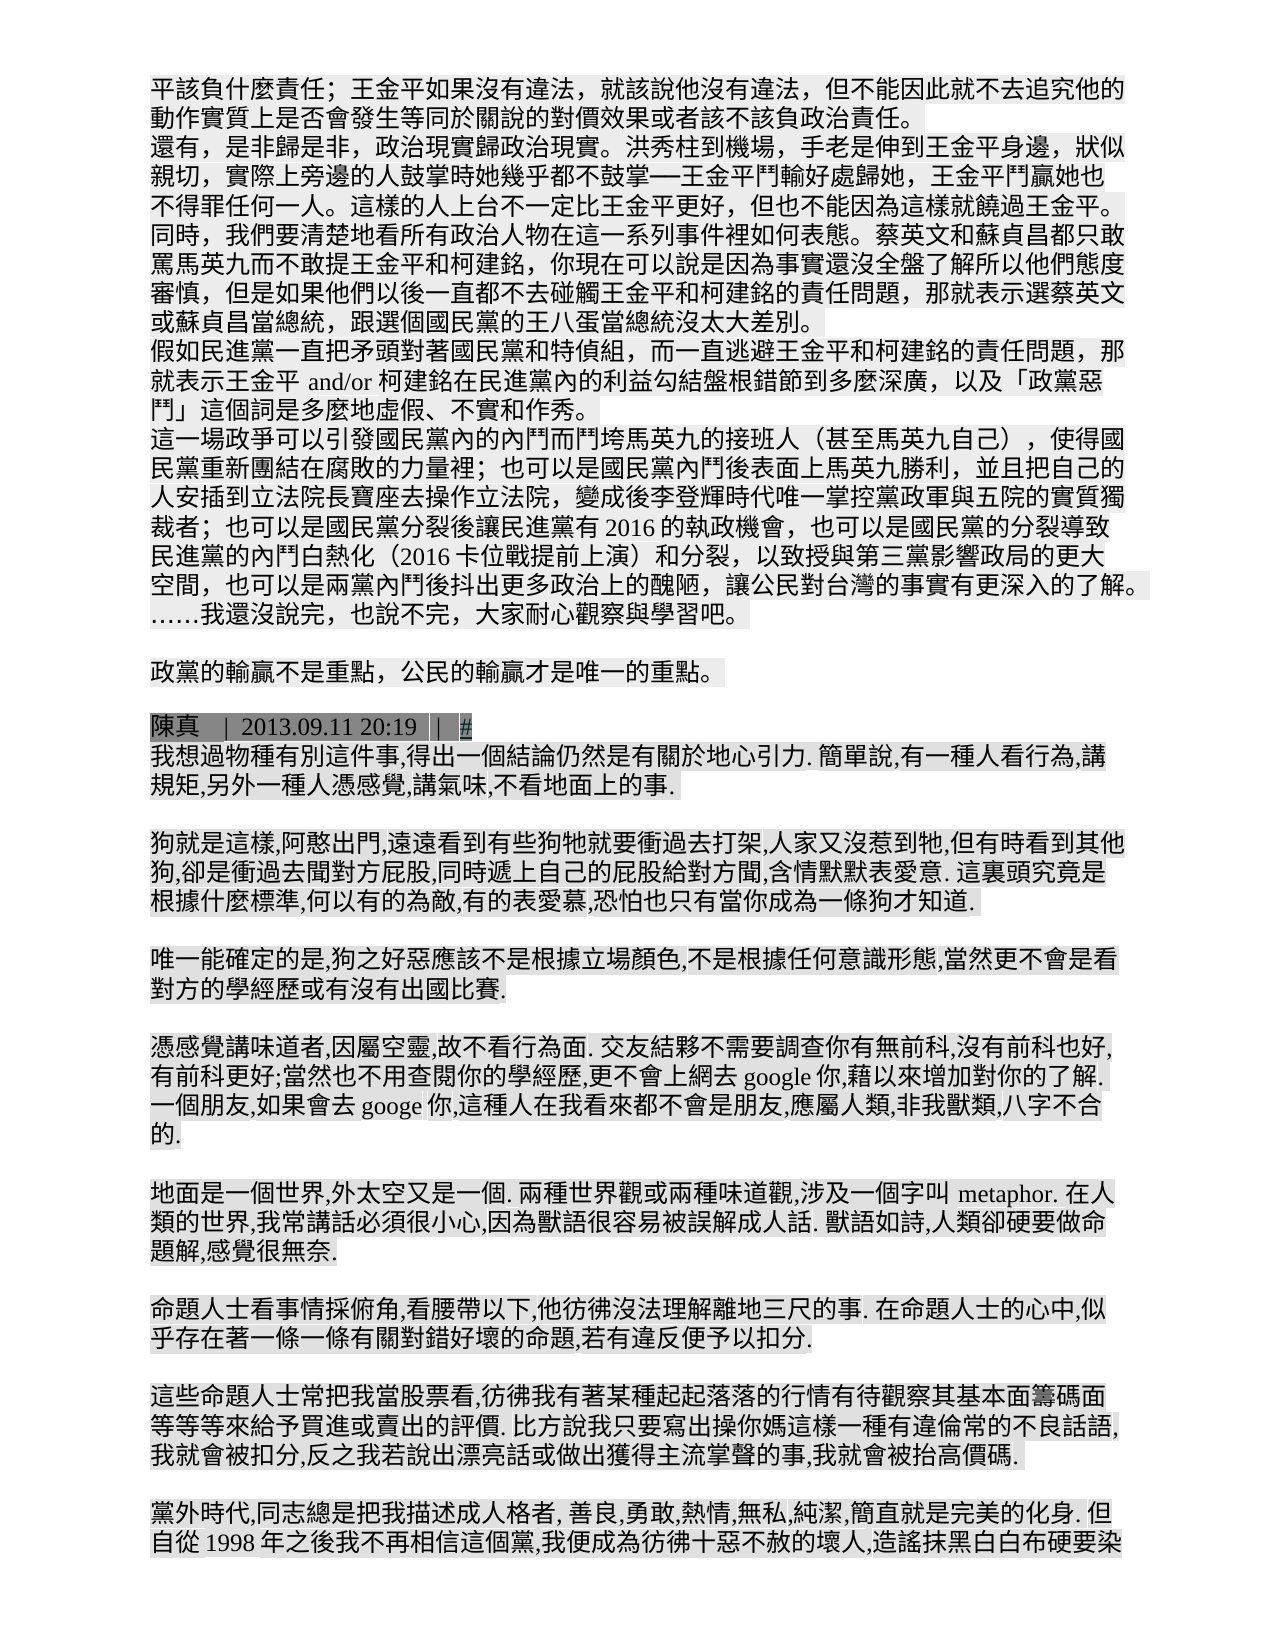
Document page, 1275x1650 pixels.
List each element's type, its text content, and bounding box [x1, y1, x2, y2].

text 我想過物種有別這件事,得出一個結論仍然是有關於地心引力. 簡單說,有一種人看行為,講規矩,另外一種人憑感覺,講氣味,不看地面上的事. 狗就是這樣,阿憨出門,遠遠看到有些狗牠就要衝過去打架,人家又沒惹到牠,但有時看到其他狗,卻是衝過去聞對方屁股,同時遞上自己的屁股給對方聞,含情默默表愛意. 這裏頭究竟是根據什麼標準,何以有的為敵,有的表愛慕,恐怕也只有當你成為一條狗才知道. 唯一能確定的是,狗之好惡應該不是根據立場顏色,不是根據任何意識形態,當然更不會是看對方的學經歷或有沒有出國比賽. 憑感覺講味道者,因屬空靈,故不看行為面. 交友結夥不需要調查你有無前科,沒有前科也好,有前科更好;當然也不用查閱你的學經歷,更不會上網去google你,藉以來增加對你的了解. 一個朋友,如果會去googe你,這種人在我看來都不會是朋友,應屬人類,非我獸類,八字不合的. 地面是一個世界,外太空又是一個. 兩種世界觀或兩種味道觀,涉及一個字叫 metaphor. 在人類的世界,我常講話必須很小心,因為獸語很容易被誤解成人話. 獸語如詩,人類卻硬要做命題解,感覺很無奈. 命題人士看事情採俯角,看腰帶以下,他彷彿沒法理解離地三尺的事. 在命題人士的心中,似乎存在著一條一條有關對錯好壞的命題,若有違反便予以扣分. 這些命題人士常把我當股票看,彷彿我有著某種起起落落的行情有待觀察其基本面籌碼面等等等來給予買進或賣出的評價. 比方說我只要寫出操你媽這樣一種有違倫常的不良話語,我就會被扣分,反之我若說出漂亮話或做出獲得主流掌聲的事,我就會被抬高價碼. 黨外時代,同志總是把我描述成人格者, 善良,勇敢,熱情,無私,純潔,簡直就是完美的化身. 但自從1998年之後我不再相信這個黨,我便成為彷彿十惡不赦的壞人,造謠抹黑白白布硬要染到黑. 命題人士相當重視行為,相信立場,彷彿行為或立場本身具有某種內在價值,獸類自然不會相信這個. 我光是穿拖鞋一路啃甘蔗去一位優雅的朋友家裏作客,都能讓對方嚇得花容失色. "Ohmygod! 你真的唸名校嗎?"朋友如是問. 若是對於進步界的正人君子來說,若我告訴他們我是股市高手,我的道德光環恐怕會立即熄滅,就像股票一樣,我會馬上跌停板. 不過這都是地面上人類常有的事,他們看待世界起起起伏伏很不確定,你沒法應付這些人,只能敬而遠之隨他們怎麼給你打分數. 獸類看世界倒是很固定而且黑白分明. 維根斯坦和Kusturica都說過一句話,他們說: 我看世界是彩色的,但我看人卻是黑白. 獸類既然憑感覺聞味道,今天讓你想吐的味道便永遠想吐,你做再多好事也沒用,行為表現完全合乎國民生活須知也沒用,味道是永恆的. 很難想像我哪一天會突然尊敬或喜歡起比方說愛台人士或什麼親x學者,他們不管說什麼,其實就直接當做放屁就是了. 但有些物種不一樣,他的叫聲,或高或低或悲或喜,總是會吸引你. [150, 742, 1125, 1558]
text 一篇蠻客觀的文章，蠻好奇接下來整個事件的走向會如何。 ＝＝＝＝＝＝＝＝＝＝＝＝＝＝＝＝＝＝＝＝＝＝＝ http://mhperng.blogspot.tw/2013/09/blog-post_10.html?m=1 2013年9月10日星期二 如何看「九月大戲」 這齣劇的戲碼不能叫「馬王鬥」，應該叫做「大亂鬥」──馬王鬥是藥引子，底下百家爭權，沒本事的人才把它拿到檯面上演演得轟轟烈烈，有本事的人鴨子滑水，全在私底下作業。王金平的機場記者會只是大家看得到的部份，誰知道他上飛機前打過多少電話，接到過多少電話？誰知道國民黨考紀會裡有多少人已經收到兩陣營發動的關切電話和施壓電話？誰知道國民黨內「本土派」跟民進黨高層有過多少電話？決定時勢發展的不是我們在電視、報紙上看到的部份，而是我們看不到、聽不到的部份。 先說是非，再說政治效應。 首先，這次的事件是是非非分成許多層次和面向，甚至彼此矛盾；但必須一碼歸一碼，清清楚楚一條罪一條罪地判，不要一罪抵一罪地便宜了事，更不可以功過相抵，「事緩則圓」地扯爛污。馬英九對王金平開鍘，不能因為這樣子讓你爽，就不去計較他紊亂憲政體制；反過來說，不能因為馬英九跟特偵組紊亂體制，就不問是非地饒了王金平和柯建銘。絕不能因為馬英九該打50大板，王金平也該打50大板，就兩相抵銷，最後人民又是惟一的輸家跟冤大頭。寧可王金平坐牢，馬英九跟著坐牢，人民省掉他們兩個以後的各種禮遇費。 其次，王金平是有打電話，法律上算不算關說讓學法的人去講；要說對價關係，只要在預算審查的敏感時機打電給行政機關首長，誰會笨到聽不懂「關切」電話的「弦外之音，言外之意」？這不就是對價？（嗯！馬英九突然腦金開竅了！）法律上有沒有「對價的具體事實」是一回子事，實質上有沒有威脅到行政機關是另一回子事，這是兩碼子事，不該當作一回子事來談。觸法則法辦，未觸法而有實質上的關說或對價「效果」，或舉止不當，就該想其他辦法適當地解決或處分。不可以說「因為沒觸法，所以就沒有政治責任」。 所以，如果馬英九紊亂憲政體制，那就罵馬英九紊亂憲政體制，但不可以因此不去問王金平該負什麼責任；王金平如果沒有違法，就該說他沒有違法，但不能因此就不去追究他的動作實質上是否會發生等同於關說的對價效果或者該不該負政治責任。 還有，是非歸是非，政治現實歸政治現實。洪秀柱到機場，手老是伸到王金平身邊，狀似親切，實際上旁邊的人鼓掌時她幾乎都不鼓掌──王金平鬥輸好處歸她，王金平鬥贏她也不得罪任何一人。這樣的人上台不一定比王金平更好，但也不能因為這樣就饒過王金平。 同時，我們要清楚地看所有政治人物在這一系列事件裡如何表態。蔡英文和蘇貞昌都只敢罵馬英九而不敢提王金平和柯建銘，你現在可以說是因為事實還沒全盤了解所以他們態度審慎，但是如果他們以後一直都不去碰觸王金平和柯建銘的責任問題，那就表示選蔡英文或蘇貞昌當總統，跟選個國民黨的王八蛋當總統沒太大差別。 假如民進黨一直把矛頭對著國民黨和特偵組，而一直逃避王金平和柯建銘的責任問題，那就表示王金平 and/or 柯建銘在民進黨內的利益勾結盤根錯節到多麼深廣，以及「政黨惡鬥」這個詞是多麼地虛假、不實和作秀。 這一場政爭可以引發國民黨內的內鬥而鬥垮馬英九的接班人（甚至馬英九自己），使得國民黨重新團結在腐敗的力量裡；也可以是國民黨內鬥後表面上馬英九勝利，並且把自己的人安插到立法院長寶座去操作立法院，變成後李登輝時代唯一掌控黨政軍與五院的實質獨裁者；也可以是國民黨分裂後讓民進黨有2016的執政機會，也可以是國民黨的分裂導致民進黨的內鬥白熱化（2016卡位戰提前上演）和分裂，以致授與第三黨影響政局的更大空間，也可以是兩黨內鬥後抖出更多政治上的醜陋，讓公民對台灣的事實有更深入的了解。……我還沒說完，也說不完，大家耐心觀察與學習吧。 政黨的輸贏不是重點，公民的輸贏才是唯一的重點。 [150, 75, 1125, 687]
text 陳真 | 2013.09.11 20:19 | # [150, 712, 1125, 742]
